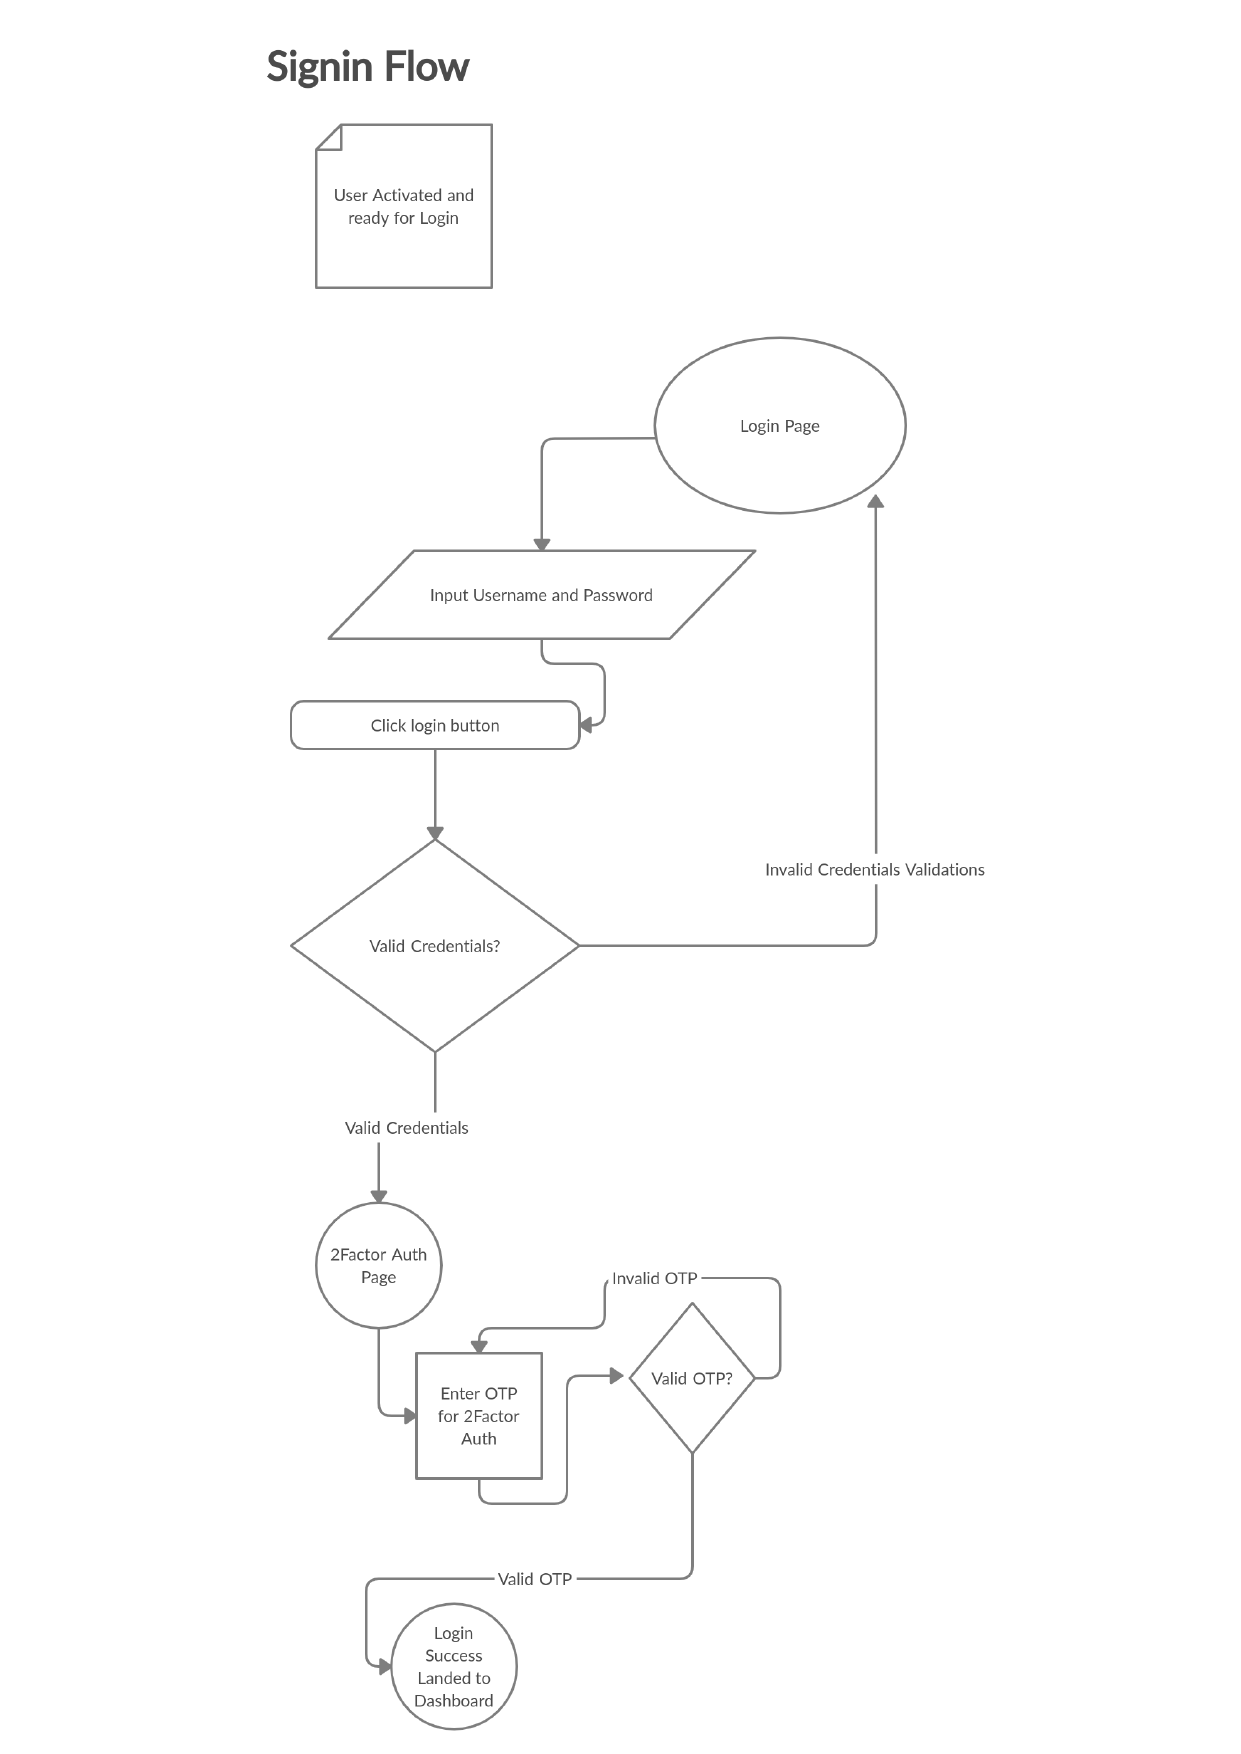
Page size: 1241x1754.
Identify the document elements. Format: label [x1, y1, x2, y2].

picture [228, 0, 1012, 1754]
